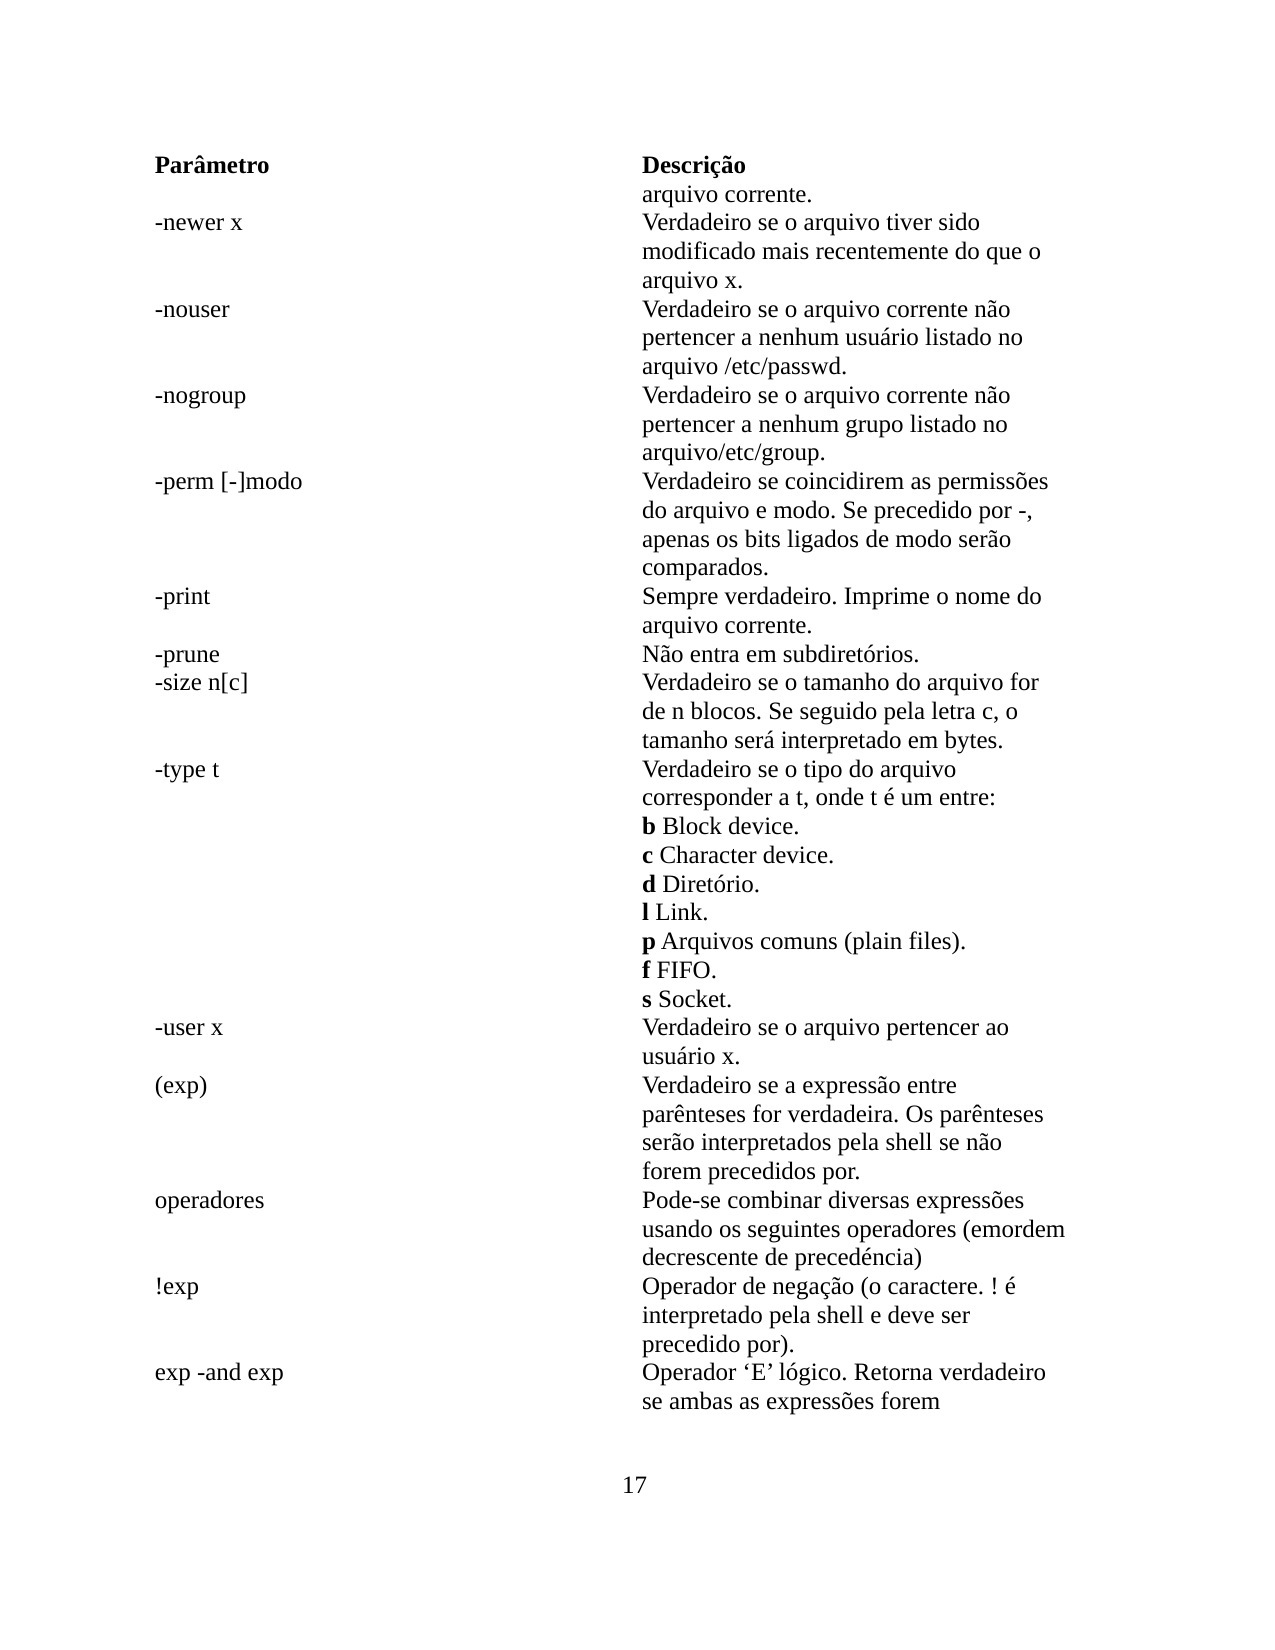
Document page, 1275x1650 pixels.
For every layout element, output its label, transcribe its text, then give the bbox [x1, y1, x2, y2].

table_cell !exp [150, 1271, 637, 1300]
table_cell [150, 1329, 637, 1357]
table_cell exp -and exp [150, 1358, 637, 1386]
table_cell Operador de negação (o caractere. ! é [638, 1271, 1125, 1300]
table_cell operadores [150, 1185, 637, 1214]
table_cell interpretado pela shell e deve ser [638, 1300, 1125, 1329]
table_cell comparados. [638, 553, 1125, 581]
table_cell Verdadeiro se o tamanho do arquivo for [638, 668, 1125, 696]
table_cell Verdadeiro se o tipo do arquivo [638, 754, 1125, 782]
table_cell d Diretório. [638, 869, 1125, 897]
table_cell pertencer a nenhum usuário listado no [638, 323, 1125, 351]
table_cell arquivo corrente. [638, 179, 1125, 207]
table_cell arquivo/etc/group. [638, 438, 1125, 466]
table_cell pertencer a nenhum grupo listado no [638, 409, 1125, 437]
table_cell Verdadeiro se o arquivo tiver sido [638, 208, 1125, 236]
table_header Parâmetro [150, 150, 637, 179]
table_cell Verdadeiro se o arquivo corrente não [638, 294, 1125, 322]
table_cell [150, 984, 637, 1012]
table_cell -perm [-]modo [150, 466, 637, 495]
table_cell Verdadeiro se coincidirem as permissões [638, 466, 1125, 495]
table_cell do arquivo e modo. Se precedido por -, [638, 495, 1125, 524]
table_cell (exp) [150, 1070, 637, 1099]
table_cell forem precedidos por. [638, 1156, 1125, 1185]
table_cell Operador ‘E’ lógico. Retorna verdadeiro [638, 1358, 1125, 1386]
table_cell [150, 811, 637, 840]
table_cell apenas os bits ligados de modo serão [638, 524, 1125, 552]
table_cell [150, 179, 637, 207]
table_cell decrescente de precedéncia) [638, 1243, 1125, 1271]
table_cell Verdadeiro se o arquivo pertencer ao [638, 1013, 1125, 1041]
table_cell [150, 783, 637, 811]
table_cell [150, 696, 637, 725]
table_cell Pode-se combinar diversas expressões [638, 1185, 1125, 1214]
table_cell [150, 524, 637, 552]
table_cell -print [150, 581, 637, 610]
table_cell -nouser [150, 294, 637, 322]
table_cell [150, 1128, 637, 1156]
table_cell [150, 1243, 637, 1271]
table_cell -user x [150, 1013, 637, 1041]
table_header Descrição [638, 150, 1125, 179]
table_cell modificado mais recentemente do que o [638, 236, 1125, 265]
table_cell [150, 898, 637, 926]
table_cell Não entra em subdiretórios. [638, 639, 1125, 667]
table_cell se ambas as expressões forem [638, 1386, 1125, 1415]
table_cell f FIFO. [638, 955, 1125, 984]
table_cell p Arquivos comuns (plain files). [638, 926, 1125, 955]
table_cell s Socket. [638, 984, 1125, 1012]
table_cell [150, 409, 637, 437]
table_cell precedido por). [638, 1329, 1125, 1357]
table_cell l Link. [638, 898, 1125, 926]
table_cell [150, 955, 637, 984]
table_cell -newer x [150, 208, 637, 236]
table_cell -nogroup [150, 380, 637, 409]
table_cell Sempre verdadeiro. Imprime o nome do [638, 581, 1125, 610]
table_cell usuário x. [638, 1041, 1125, 1070]
table_cell [150, 840, 637, 869]
table_cell [150, 1041, 637, 1070]
table_cell [150, 725, 637, 754]
table_cell [150, 926, 637, 955]
table_cell [150, 553, 637, 581]
table_cell [150, 495, 637, 524]
table_cell [150, 1386, 637, 1415]
table_cell [150, 351, 637, 380]
table_cell Verdadeiro se o arquivo corrente não [638, 380, 1125, 409]
table_cell Verdadeiro se a expressão entre [638, 1070, 1125, 1099]
table_cell tamanho será interpretado em bytes. [638, 725, 1125, 754]
table_cell corresponder a t, onde t é um entre: [638, 783, 1125, 811]
table_cell [150, 1099, 637, 1127]
table_cell c Character device. [638, 840, 1125, 869]
table_cell -prune [150, 639, 637, 667]
table_cell usando os seguintes operadores (emordem [638, 1214, 1125, 1242]
table_cell [150, 1214, 637, 1242]
table_cell [150, 265, 637, 294]
table_cell -type t [150, 754, 637, 782]
table_cell [150, 236, 637, 265]
table_cell [150, 1156, 637, 1185]
table_cell arquivo x. [638, 265, 1125, 294]
table_cell [150, 438, 637, 466]
table_cell de n blocos. Se seguido pela letra c, o [638, 696, 1125, 725]
table_cell serão interpretados pela shell se não [638, 1128, 1125, 1156]
table_cell arquivo /etc/passwd. [638, 351, 1125, 380]
table_cell parênteses for verdadeira. Os parênteses [638, 1099, 1125, 1127]
table_cell [150, 610, 637, 639]
table_cell [150, 1300, 637, 1329]
table_cell b Block device. [638, 811, 1125, 840]
table_cell -size n[c] [150, 668, 637, 696]
table_cell [150, 323, 637, 351]
table_cell arquivo corrente. [638, 610, 1125, 639]
table_cell [150, 869, 637, 897]
